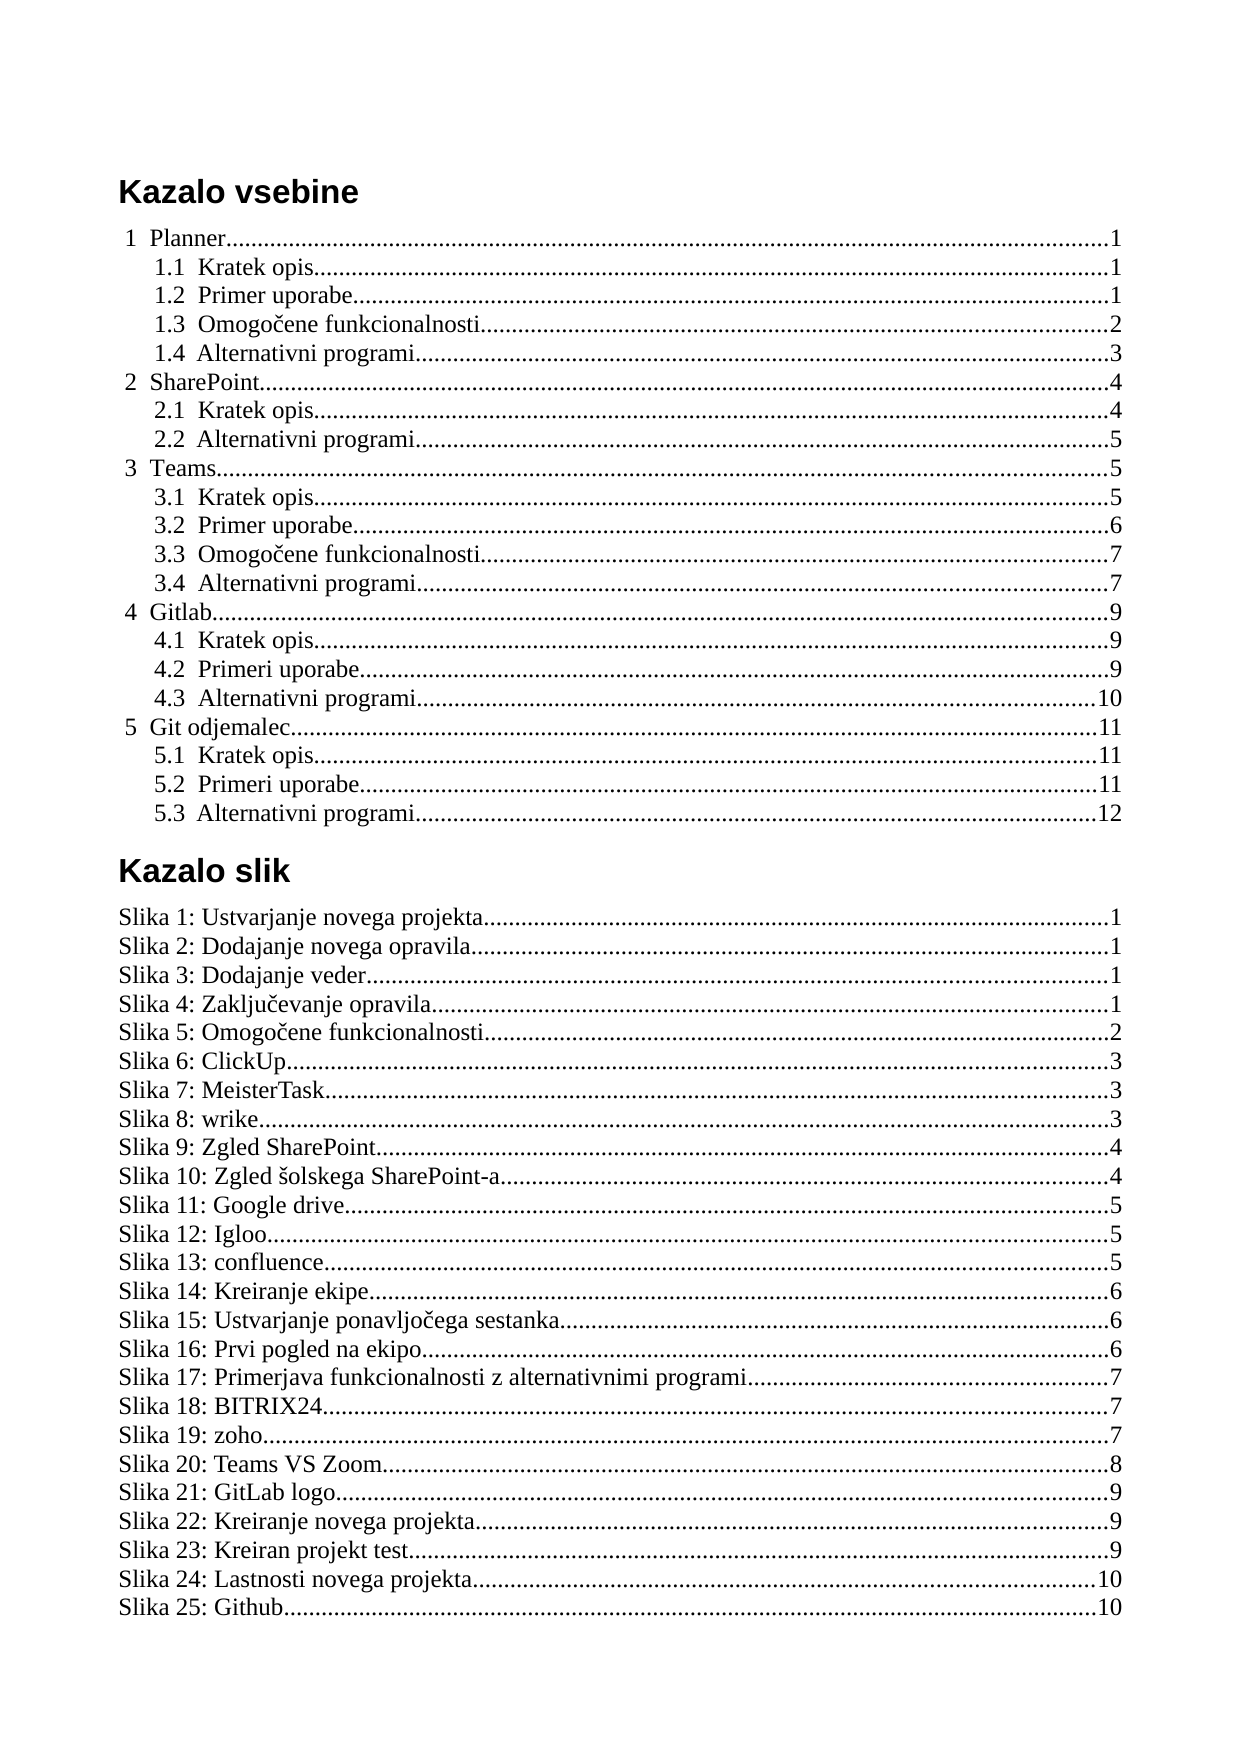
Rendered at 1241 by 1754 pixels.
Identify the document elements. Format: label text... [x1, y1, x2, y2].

text 4.2 Primeri uporabe 9 [148, 654, 1122, 683]
text 1.2 Primer uporabe 1 [148, 280, 1122, 309]
text Slika 15: Ustvarjanje ponavljočega sestanka 6 [118, 1305, 1122, 1334]
text Slika 24: Lastnosti novega projekta 10 [118, 1564, 1122, 1592]
text 1 Planner 1 [118, 223, 1122, 252]
text 3.4 Alternativni programi 7 [148, 568, 1122, 597]
text Slika 10: Zgled šolskega SharePoint-a 4 [118, 1161, 1122, 1190]
text Slika 17: Primerjava funkcionalnosti z alternativnimi programi 7 [118, 1362, 1122, 1391]
text Slika 25: Github 10 [118, 1592, 1122, 1621]
text Slika 7: MeisterTask 3 [118, 1075, 1122, 1104]
text Slika 8: wrike 3 [118, 1104, 1122, 1132]
text Slika 9: Zgled SharePoint 4 [118, 1132, 1122, 1161]
text Slika 11: Google drive 5 [118, 1190, 1122, 1219]
text Slika 21: GitLab logo 9 [118, 1477, 1122, 1506]
subtitle Kazalo vsebine [118, 172, 1122, 210]
text 5 Git odjemalec 11 [118, 712, 1122, 740]
text 1.1 Kratek opis 1 [148, 252, 1122, 280]
text 3 Teams 5 [118, 453, 1122, 482]
text 1.4 Alternativni programi 3 [148, 338, 1122, 367]
text 2 SharePoint 4 [118, 367, 1122, 395]
text 4 Gitlab 9 [118, 597, 1122, 625]
text Slika 2: Dodajanje novega opravila 1 [118, 931, 1122, 960]
text 2.2 Alternativni programi 5 [148, 424, 1122, 453]
text 4.1 Kratek opis 9 [148, 625, 1122, 654]
text Slika 1: Ustvarjanje novega projekta 1 [118, 902, 1122, 931]
text Slika 6: ClickUp 3 [118, 1046, 1122, 1075]
text 3.1 Kratek opis 5 [148, 482, 1122, 510]
text 5.2 Primeri uporabe 11 [148, 769, 1122, 798]
text 3.2 Primer uporabe 6 [148, 510, 1122, 539]
text Slika 12: Igloo 5 [118, 1219, 1122, 1247]
text Slika 16: Prvi pogled na ekipo 6 [118, 1334, 1122, 1362]
text Slika 18: BITRIX24 7 [118, 1391, 1122, 1420]
text Slika 23: Kreiran projekt test 9 [118, 1535, 1122, 1564]
text 3.3 Omogočene funkcionalnosti 7 [148, 539, 1122, 568]
text 1.3 Omogočene funkcionalnosti 2 [148, 309, 1122, 338]
text Slika 20: Teams VS Zoom 8 [118, 1449, 1122, 1477]
text Slika 13: confluence 5 [118, 1247, 1122, 1276]
text Slika 3: Dodajanje veder 1 [118, 960, 1122, 989]
text 5.3 Alternativni programi 12 [148, 798, 1122, 827]
text Slika 19: zoho 7 [118, 1420, 1122, 1449]
text 5.1 Kratek opis 11 [148, 740, 1122, 769]
text Slika 5: Omogočene funkcionalnosti 2 [118, 1017, 1122, 1046]
subtitle Kazalo slik [118, 852, 1122, 890]
text 2.1 Kratek opis 4 [148, 395, 1122, 424]
text 4.3 Alternativni programi 10 [148, 683, 1122, 712]
text Slika 4: Zaključevanje opravila 1 [118, 989, 1122, 1017]
text Slika 14: Kreiranje ekipe 6 [118, 1276, 1122, 1305]
text Slika 22: Kreiranje novega projekta 9 [118, 1506, 1122, 1535]
